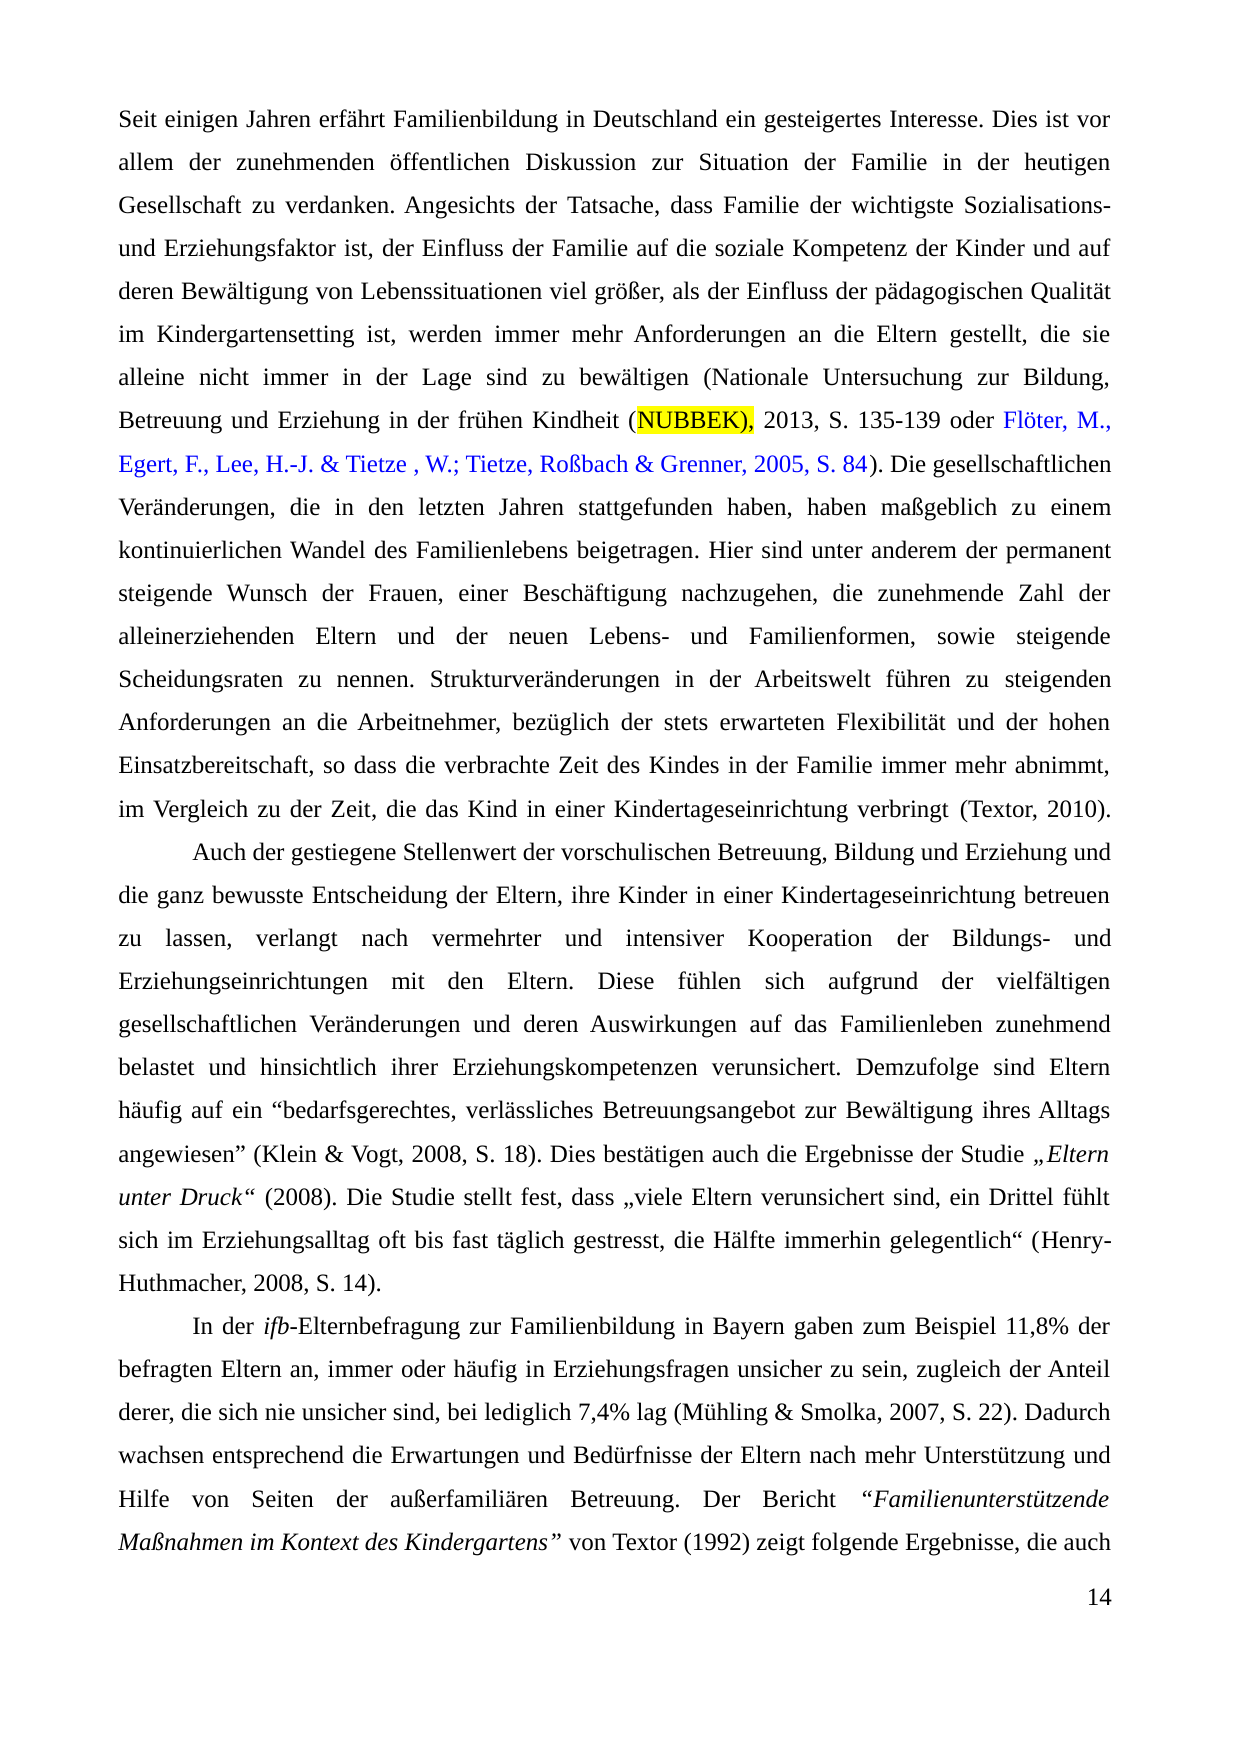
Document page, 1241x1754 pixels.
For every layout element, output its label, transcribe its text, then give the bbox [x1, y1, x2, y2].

text Seit einigen Jahren erfährt Familienbildung in Deutschland ein gesteigertes Interesse. Dies ist vor allem der zunehmenden öffentlichen Diskussion zur Situation der Familie in der heutigen Gesellschaft zu verdanken. Angesichts der Tatsache, dass Familie der wichtigste Sozialisations- und Erziehungsfaktor ist, der Einfluss der Familie auf die soziale Kompetenz der Kinder und auf deren Bewältigung von Lebenssituationen viel größer, als der Einfluss der pädagogischen Qualität im Kindergartensetting ist, werden immer mehr Anforderungen an die Eltern gestellt, die sie alleine nicht immer in der Lage sind zu bewältigen (Nationale Untersuchung zur Bildung, Betreuung und Erziehung in der frühen Kindheit (NUBBEK), 2013, S. 135-139 oder Flöter, M., Egert, F., Lee, H.-J. & Tietze , W.; Tietze, Roßbach & Grenner, 2005, S. 84). Die gesellschaftlichen Veränderungen, die in den letzten Jahren stattgefunden haben, haben maßgeblich zu einem kontinuierlichen Wandel des Familienlebens beigetragen. Hier sind unter anderem der permanent steigende Wunsch der Frauen, einer Beschäftigung nachzugehen, die zunehmende Zahl der alleinerziehenden Eltern und der neuen Lebens- und Familienformen, sowie steigende Scheidungsraten zu nennen. Strukturveränderungen in der Arbeitswelt führen zu steigenden Anforderungen an die Arbeitnehmer, bezüglich der stets erwarteten Flexibilität und der hohen Einsatzbereitschaft, so dass die verbrachte Zeit des Kindes in der Familie immer mehr abnimmt, im Vergleich zu der Zeit, die das Kind in einer Kindertageseinrichtung verbringt (Textor, 2010). Auch der gestiegene Stellenwert der vorschulischen Betreuung, Bildung und Erziehung und die ganz bewusste Entscheidung der Eltern, ihre Kinder in einer Kindertageseinrichtung betreuen zu lassen, verlangt nach vermehrter und intensiver Kooperation der Bildungs- und Erziehungseinrichtungen mit den Eltern. Diese fühlen sich aufgrund der vielfältigen gesellschaftlichen Veränderungen und deren Auswirkungen auf das Familienleben zunehmend belastet und hinsichtlich ihrer Erziehungskompetenzen verunsichert. Demzufolge sind Eltern häufig auf ein “bedarfsgerechtes, verlässliches Betreuungsangebot zur Bewältigung ihres Alltags angewiesen” (Klein & Vogt, 2008, S. 18). Dies bestätigen auch die Ergebnisse der Studie „Eltern unter Druck“ (2008). Die Studie stellt fest, dass „viele Eltern verunsichert sind, ein Drittel fühlt sich im Erziehungsalltag oft bis fast täglich gestresst, die Hälfte immerhin gelegentlich“ (Henry-Huthmacher, 2008, S. 14). [118, 104, 1111, 1297]
text In der ifb-Elternbefragung zur Familienbildung in Bayern gaben zum Beispiel 11,8% der befragten Eltern an, immer oder häufig in Erziehungsfragen unsicher zu sein, zugleich der Anteil derer, die sich nie unsicher sind, bei lediglich 7,4% lag (Mühling & Smolka, 2007, S. 22). Dadurch wachsen entsprechend die Erwartungen und Bedürfnisse der Eltern nach mehr Unterstützung und Hilfe von Seiten der außerfamiliären Betreuung. Der Bericht “Familienunterstützende Maßnahmen im Kontext des Kindergartens” von Textor (1992) zeigt folgende Ergebnisse, die auch [118, 1311, 1111, 1556]
